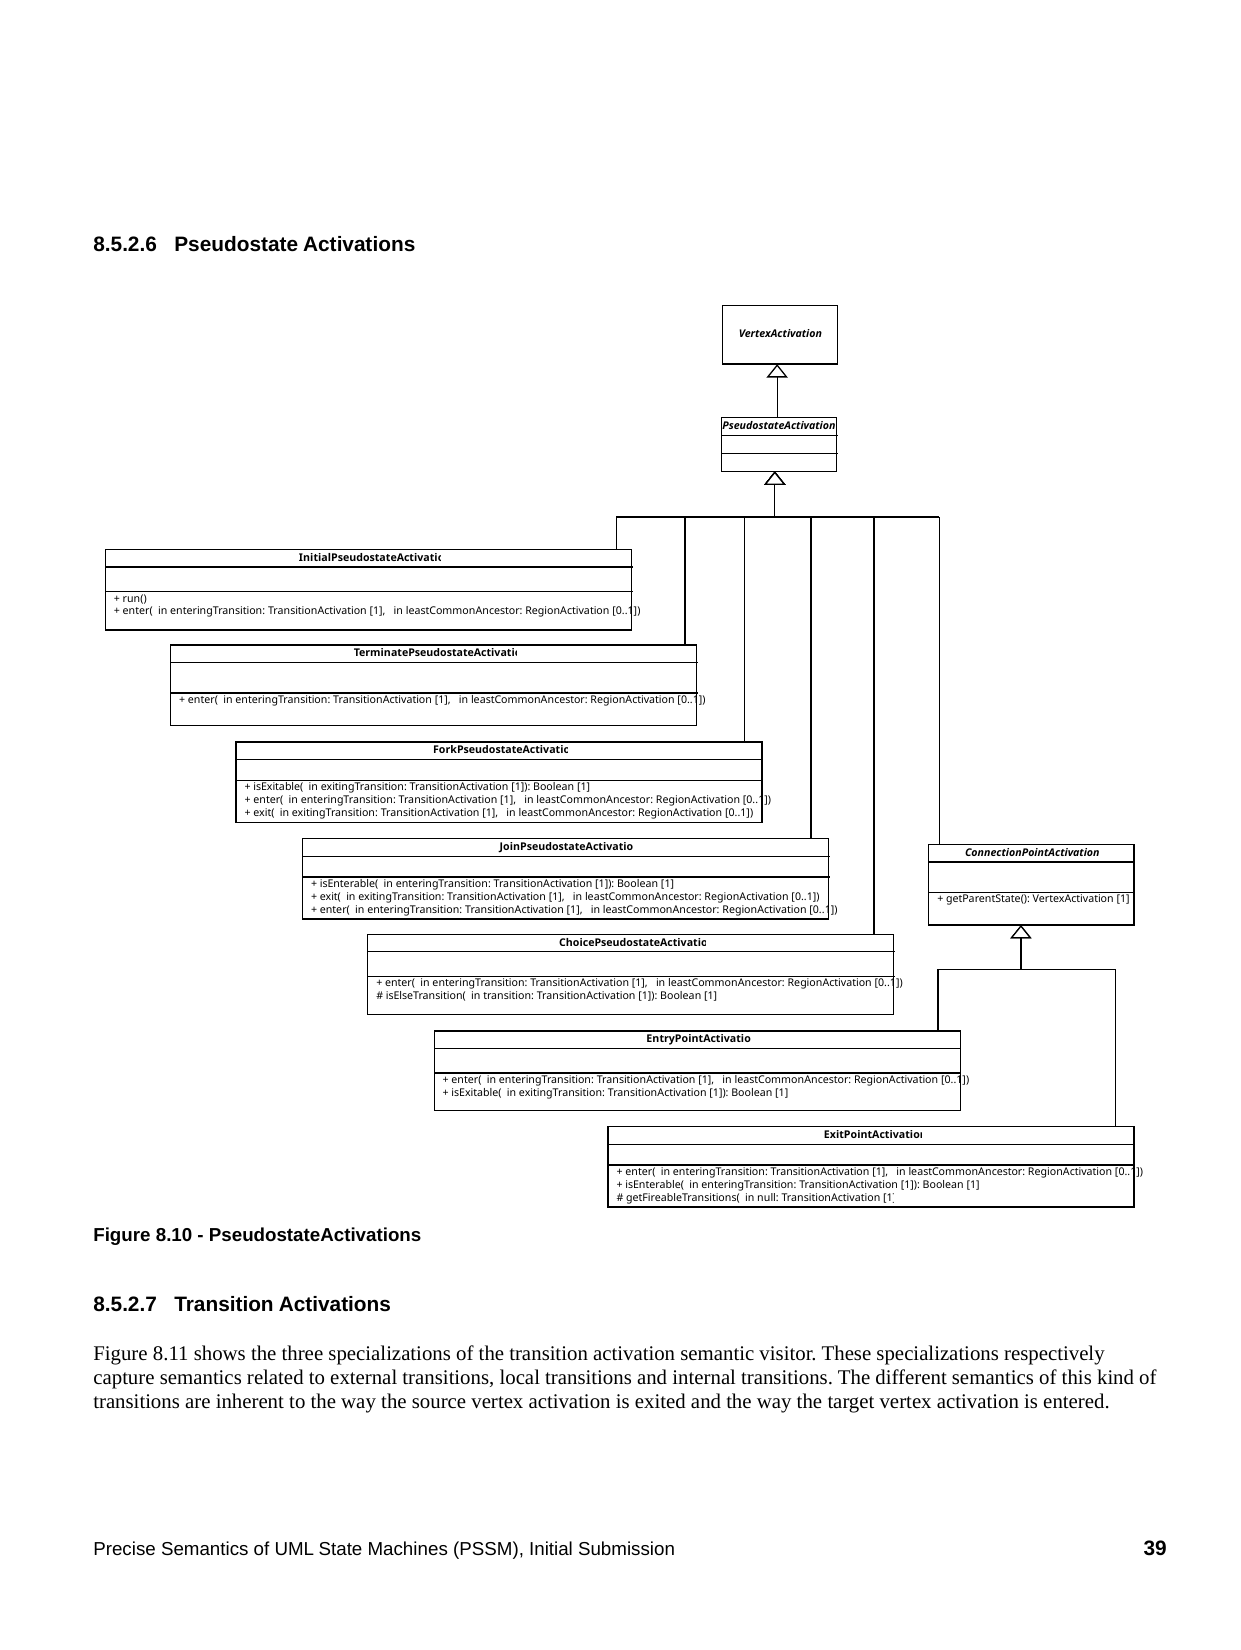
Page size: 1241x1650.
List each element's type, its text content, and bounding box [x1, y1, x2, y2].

text Figure 8.10 - PseudostateActivations [93, 293, 1147, 1245]
subtitle Pseudostate Activations [93, 231, 1164, 256]
text Figure 8.11 shows the three specializations of the transition activation semantic visitor. These specializations respectively capture semantics related to external transitions, local transitions and internal transitions. The different semantics of this kind of transitions are inherent to the way the source vertex activation is exited and the way the target vertex activation is entered. [93, 1341, 1164, 1413]
subtitle Transition Activations [93, 1291, 1164, 1316]
